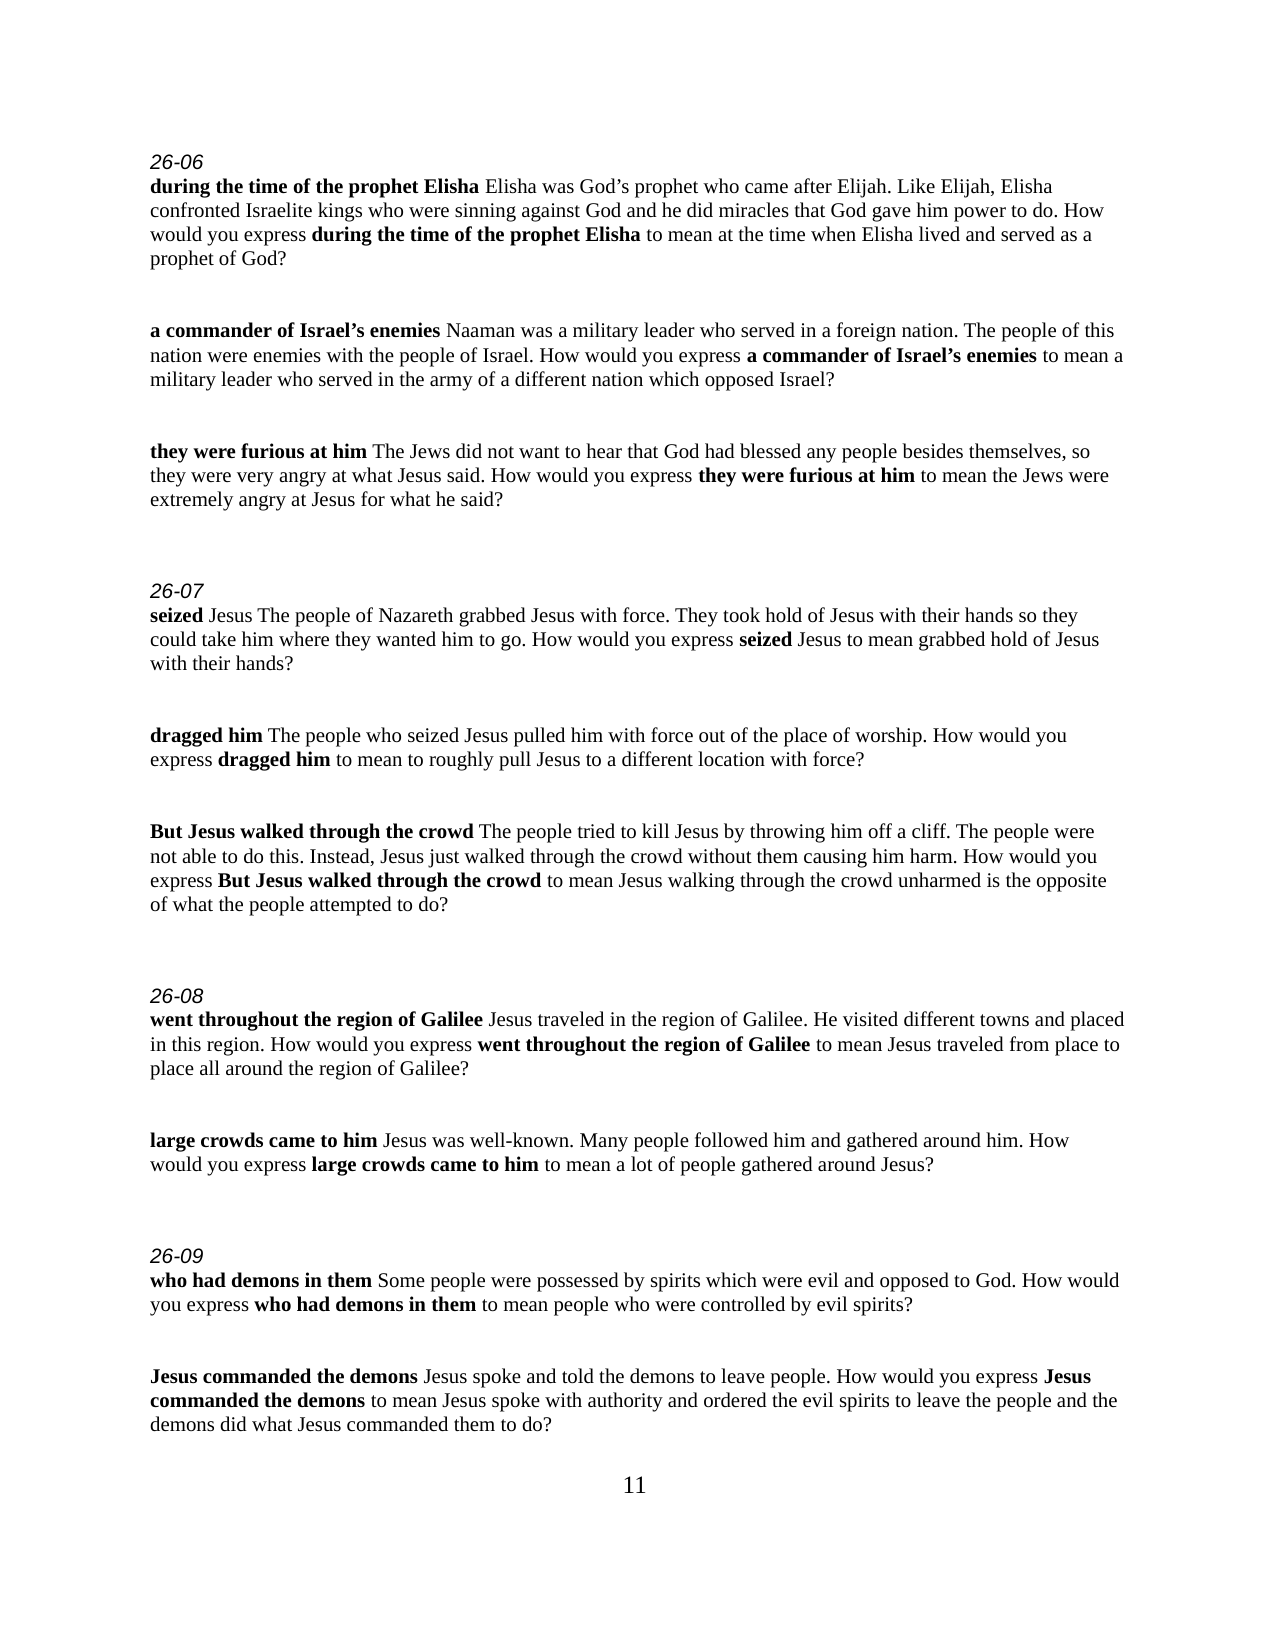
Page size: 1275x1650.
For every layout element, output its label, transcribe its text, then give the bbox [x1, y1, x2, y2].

text during the time of the prophet Elisha Elisha was God’s prophet who came after Elijah. Like Elijah, Elisha confronted Israelite kings who were sinning against God and he did miracles that God gave him power to do. How would you express during the time of the prophet Elisha to mean at the time when Elisha lived and served as a prophet of God? [150, 174, 1125, 270]
text who had demons in them Some people were possessed by spirits which were evil and opposed to God. How would you express who had demons in them to mean people who were controlled by evil spirits? [150, 1268, 1125, 1316]
subtitle 26-09 [150, 1244, 1125, 1268]
text a commander of Israel’s enemies Naaman was a military leader who served in a foreign nation. The people of this nation were enemies with the people of Israel. How would you express a commander of Israel’s enemies to mean a military leader who served in the army of a different nation which opposed Israel? [150, 318, 1125, 391]
text Jesus commanded the demons Jesus spoke and told the demons to leave people. How would you express Jesus commanded the demons to mean Jesus spoke with authority and ordered the evil spirits to leave the people and the demons did what Jesus commanded them to do? [150, 1364, 1125, 1436]
text But Jesus walked through the crowd The people tried to kill Jesus by throwing him off a cliff. The people were not able to do this. Instead, Jesus just walked through the crowd without them causing him harm. How would you express But Jesus walked through the crowd to mean Jesus walking through the crowd unharmed is the opposite of what the people attempted to do? [150, 819, 1125, 916]
subtitle 26-07 [150, 579, 1125, 603]
text large crowds came to him Jesus was well-known. Many people followed him and gathered around him. How would you express large crowds came to him to mean a lot of people gathered around Jesus? [150, 1128, 1125, 1176]
text they were furious at him The Jews did not want to hear that God had blessed any people besides themselves, so they were very angry at what Jesus said. How would you express they were furious at him to mean the Jews were extremely angry at Jesus for what he said? [150, 439, 1125, 511]
text seized Jesus The people of Nazareth grabbed Jesus with force. They took hold of Jesus with their hands so they could take him where they wanted him to go. How would you express seized Jesus to mean grabbed hold of Jesus with their hands? [150, 603, 1125, 675]
text went throughout the region of Galilee Jesus traveled in the region of Galilee. He visited different towns and placed in this region. How would you express went throughout the region of Galilee to mean Jesus traveled from place to place all around the region of Galilee? [150, 1007, 1125, 1079]
text dragged him The people who seized Jesus pulled him with force out of the place of worship. How would you express dragged him to mean to roughly pull Jesus to a different location with force? [150, 723, 1125, 771]
subtitle 26-06 [150, 150, 1125, 174]
subtitle 26-08 [150, 983, 1125, 1007]
